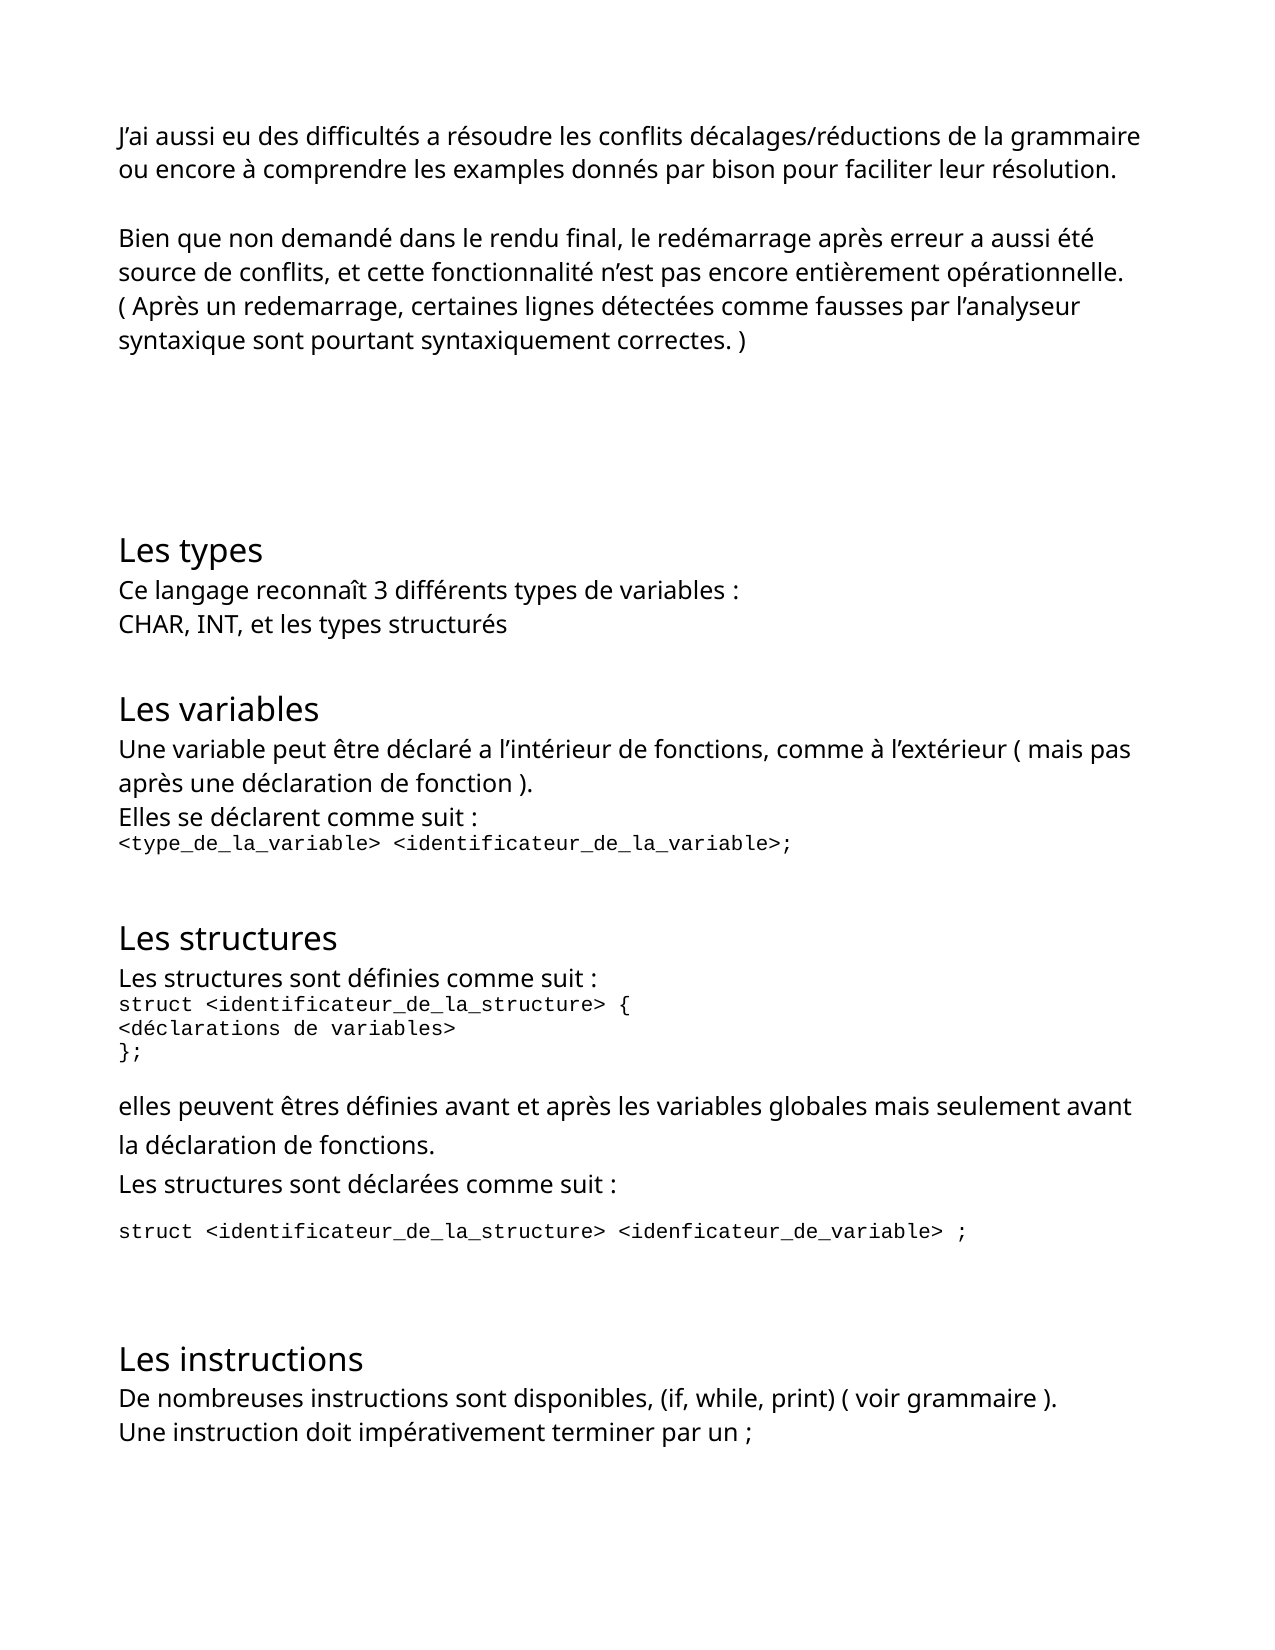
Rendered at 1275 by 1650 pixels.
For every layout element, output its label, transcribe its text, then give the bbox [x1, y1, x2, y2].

text elles peuvent êtres définies avant et après les variables globales mais seulement avant la déclaration de fonctions. Les structures sont déclarées comme suit : [118, 1089, 1157, 1201]
text De nombreuses instructions sont disponibles, (if, while, print) ( voir grammaire ). [118, 1381, 1157, 1415]
text Bien que non demandé dans le rendu final, le redémarrage après erreur a aussi été source de conflits, et cette fonctionnalité n’est pas encore entièrement opérationnelle. ( Après un redemarrage, certaines lignes détectées comme fausses par l’analyseur syntaxique sont pourtant syntaxiquement correctes. ) [118, 220, 1157, 357]
text J’ai aussi eu des difficultés a résoudre les conflits décalages/réductions de la grammaire ou encore à comprendre les examples donnés par bison pour faciliter leur résolution. [118, 118, 1157, 186]
text Les structures [118, 915, 1157, 960]
text <type_de_la_variable> <identificateur_de_la_variable>; [118, 833, 1157, 857]
text Une instruction doit impérativement terminer par un ; [118, 1415, 1157, 1449]
text Elles se déclarent comme suit : [118, 799, 1157, 833]
text Ce langage reconnaît 3 différents types de variables : [118, 572, 1157, 606]
text CHAR, INT, et les types structurés [118, 606, 1157, 640]
text struct <identificateur_de_la_structure> <idenficateur_de_variable> ; [118, 1221, 1157, 1244]
text Les instructions [118, 1335, 1157, 1381]
text Une variable peut être déclaré a l’intérieur de fonctions, comme à l’extérieur ( mais pas après une déclaration de fonction ). [118, 731, 1157, 799]
text struct <identificateur_de_la_structure> { [118, 994, 1157, 1018]
text <déclarations de variables> [118, 1018, 1157, 1042]
text }; [118, 1042, 1157, 1065]
text Les variables [118, 686, 1157, 731]
text Les types [118, 527, 1157, 572]
text Les structures sont définies comme suit : [118, 960, 1157, 994]
